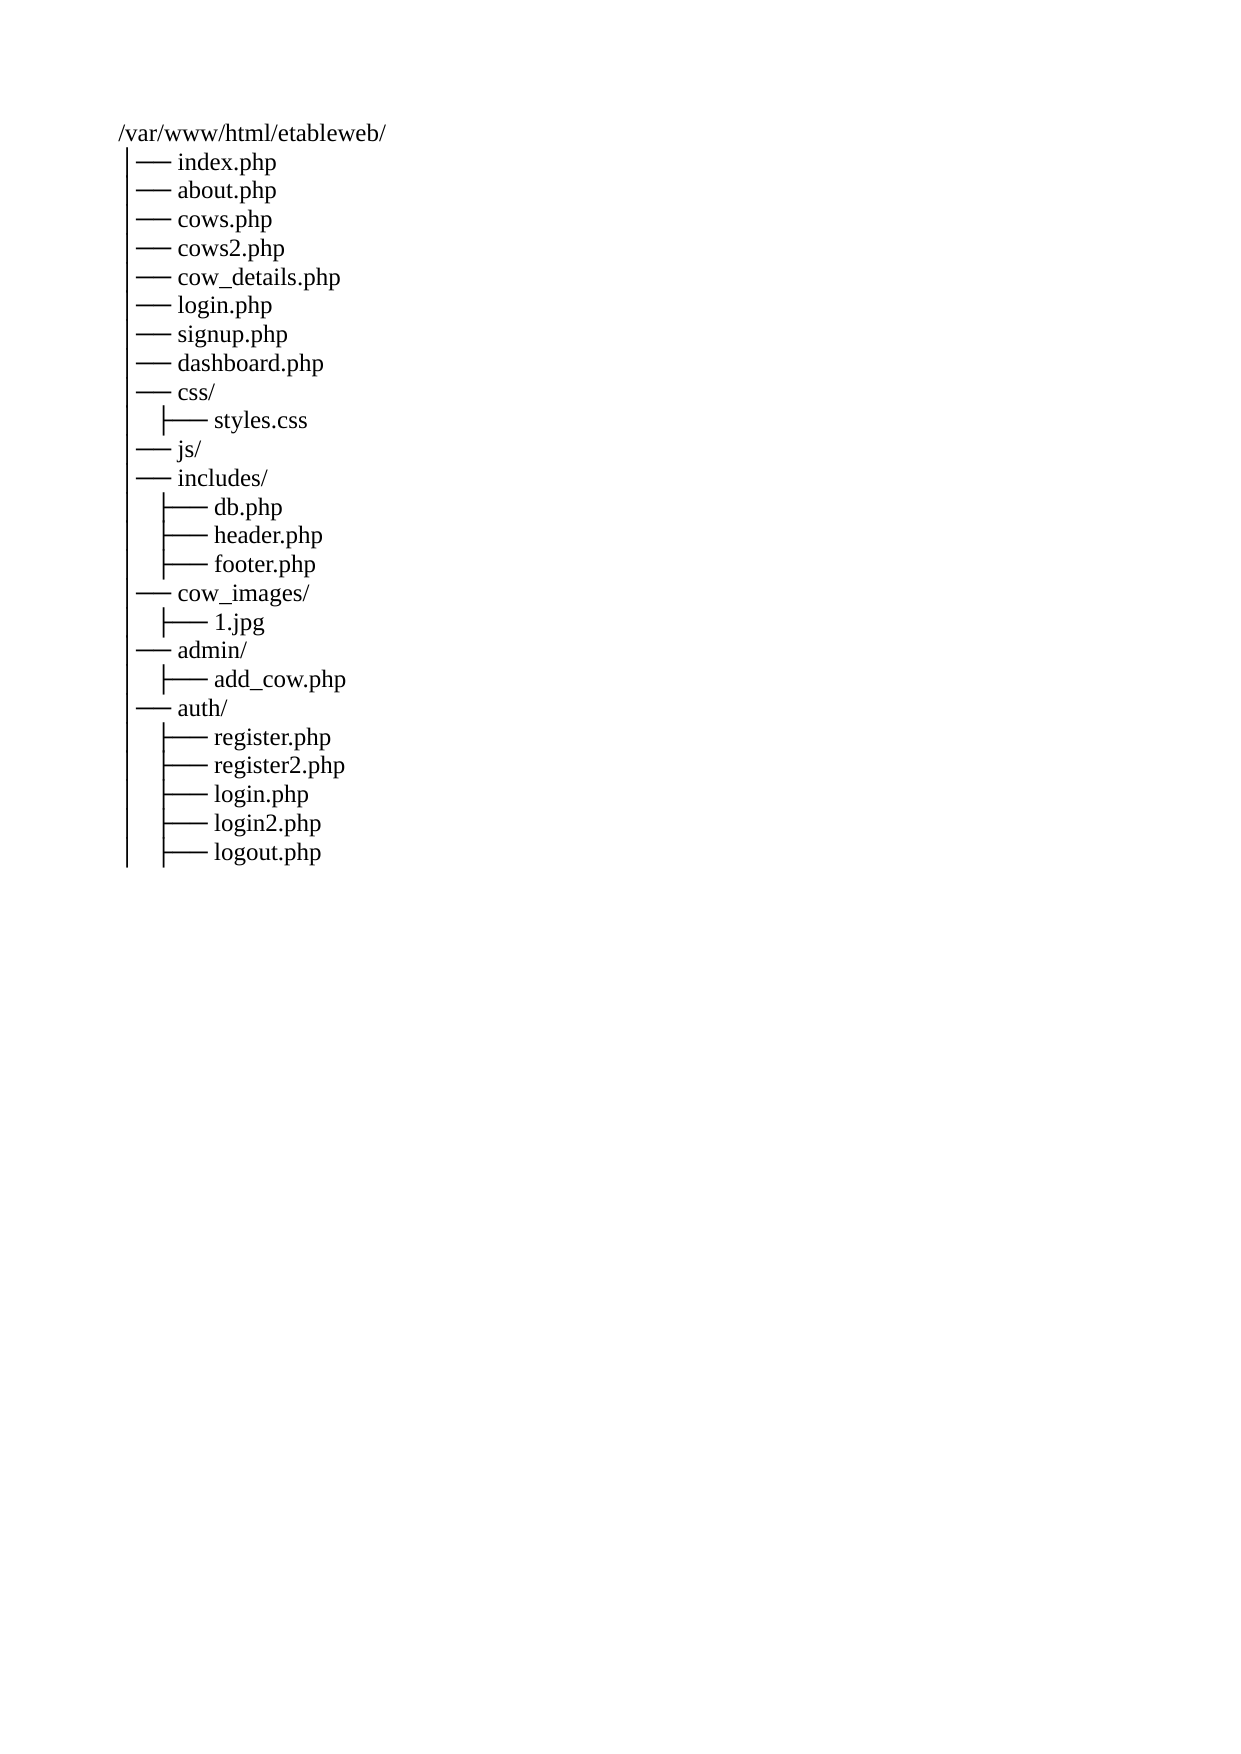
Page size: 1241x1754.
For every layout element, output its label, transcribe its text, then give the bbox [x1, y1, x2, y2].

text │── includes/ [128, 463, 1122, 492]
text │ ├── register2.php [164, 751, 1122, 779]
text │── cow_images/ [128, 578, 1122, 607]
text │ ├── login.php [128, 779, 162, 808]
text │── dashboard.php [128, 348, 1122, 377]
text │── cows2.php [128, 233, 1122, 262]
text │ ├── register.php [164, 722, 1122, 751]
text │ ├── styles.css [164, 406, 1122, 434]
text │── admin/ [118, 636, 126, 664]
text │ ├── register2.php [128, 751, 162, 779]
text │── js/ [128, 434, 1122, 463]
text │ ├── login.php [164, 779, 1122, 808]
text │ ├── header.php [128, 521, 162, 549]
text │── css/ [128, 377, 1122, 406]
text │── auth/ [128, 693, 1122, 722]
text │── css/ [118, 377, 126, 406]
text │── about.php [128, 176, 1122, 204]
text │── login.php [128, 291, 1122, 319]
text │── signup.php [128, 319, 1122, 348]
text │── auth/ [118, 693, 126, 722]
text │ ├── login2.php [128, 808, 162, 837]
text │ ├── 1.jpg [118, 607, 126, 636]
text │── cow_details.php [128, 262, 1122, 291]
text │── index.php [128, 147, 1122, 176]
text │ ├── styles.css [128, 406, 162, 434]
text │ ├── logout.php [128, 837, 162, 866]
text │ ├── register.php [128, 722, 162, 751]
text │ ├── logout.php [164, 837, 1122, 866]
text │── js/ [118, 434, 126, 463]
text │ ├── add_cow.php [164, 664, 1122, 693]
text │── admin/ [128, 636, 1122, 664]
text │ ├── 1.jpg [164, 607, 1122, 636]
text │ ├── add_cow.php [128, 664, 162, 693]
text │ ├── db.php [164, 492, 1122, 521]
text │ ├── header.php [164, 521, 1122, 549]
text │ ├── footer.php [128, 549, 162, 578]
text │ ├── db.php [128, 492, 162, 521]
text │ ├── footer.php [164, 549, 1122, 578]
text │ ├── login2.php [164, 808, 1122, 837]
text │ ├── 1.jpg [128, 607, 162, 636]
text /var/www/html/etableweb/ [118, 118, 1122, 147]
text │── cows.php [128, 204, 1122, 233]
